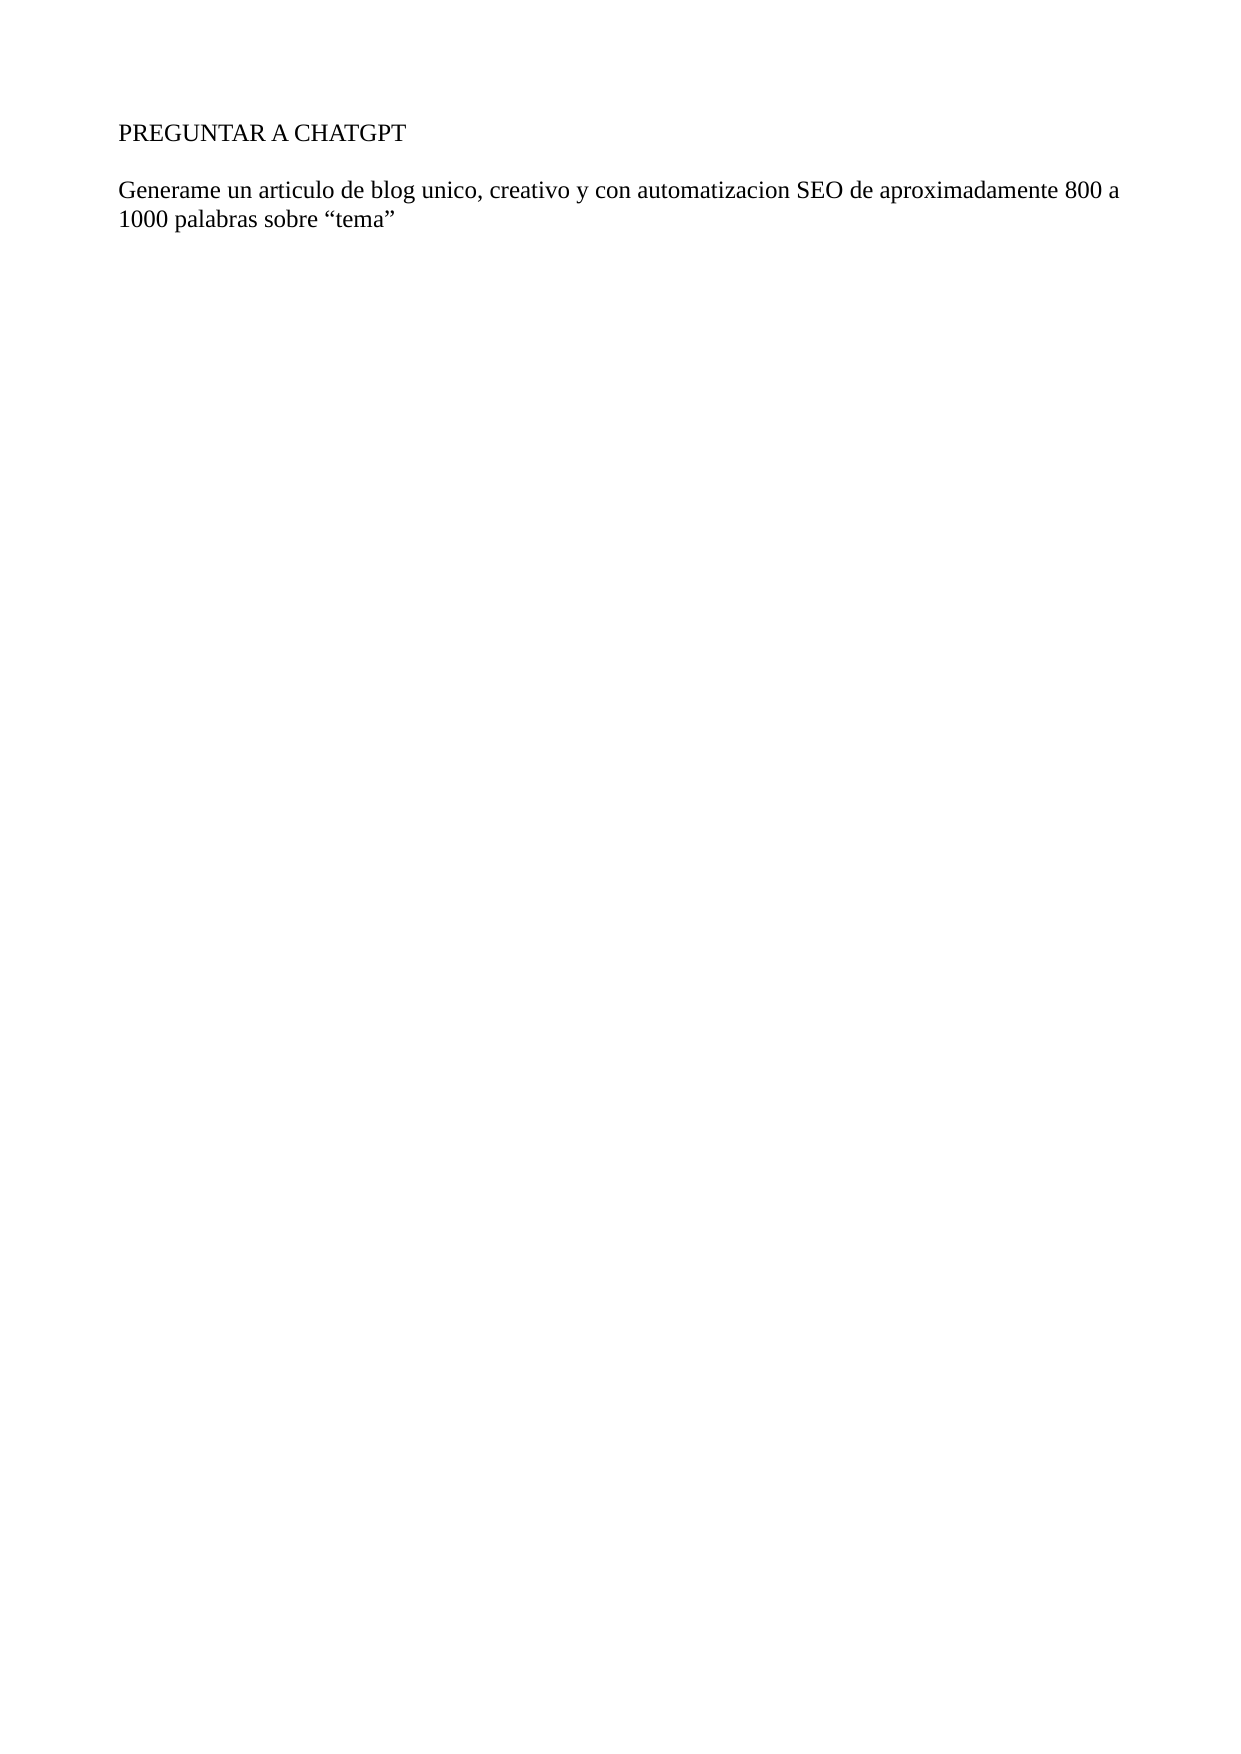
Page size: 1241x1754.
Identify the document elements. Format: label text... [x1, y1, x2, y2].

text PREGUNTAR A CHATGPT [118, 118, 1122, 147]
text Generame un articulo de blog unico, creativo y con automatizacion SEO de aproximadamente 800 a 1000 palabras sobre “tema” [118, 176, 1122, 233]
